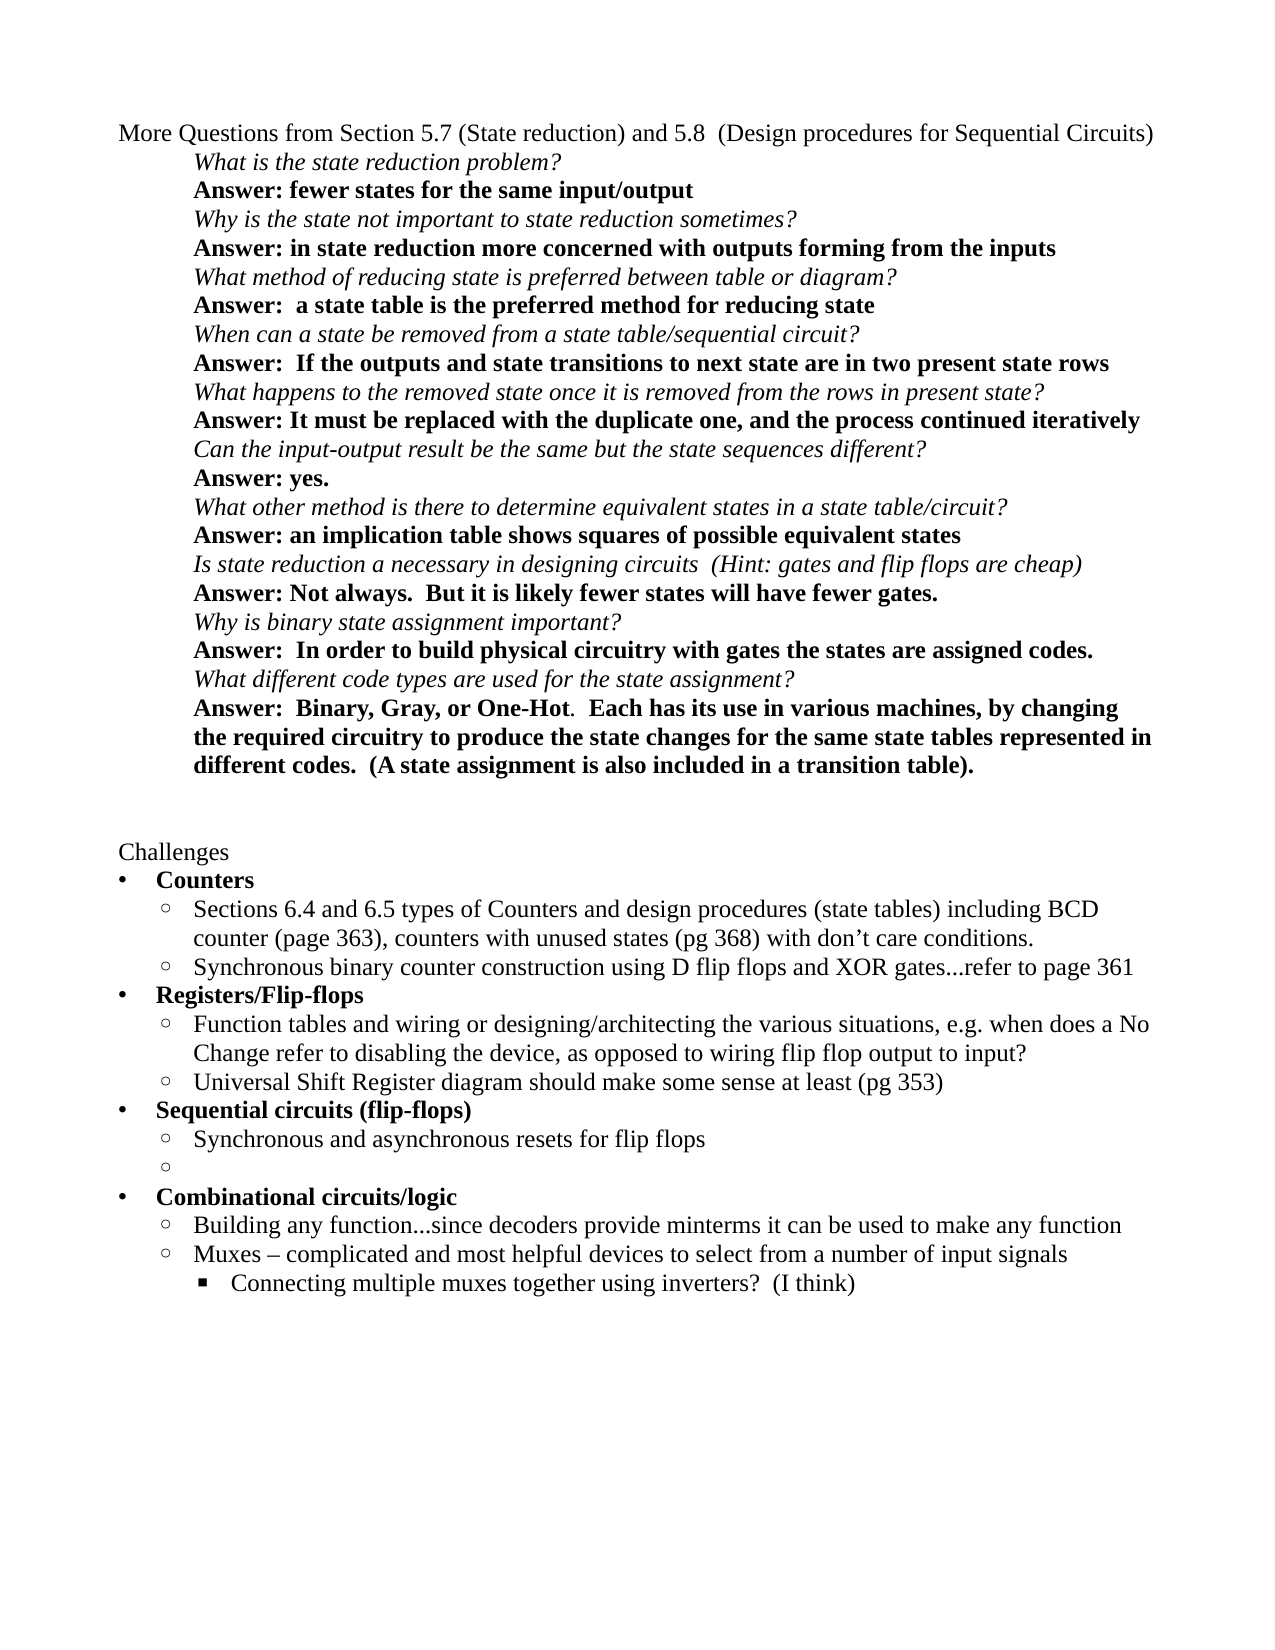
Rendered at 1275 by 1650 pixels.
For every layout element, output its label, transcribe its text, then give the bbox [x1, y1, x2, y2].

text Answer: fewer states for the same input/output [193, 176, 1157, 204]
list Synchronous and asynchronous resets for flip flops [156, 1124, 1157, 1153]
text What different code types are used for the state assignment? [193, 664, 1157, 693]
list Combinational circuits/logic [118, 1182, 1157, 1211]
list Universal Shift Register diagram should make some sense at least (pg 353) [156, 1067, 1157, 1096]
list Connecting multiple muxes together using inverters? (I think) [193, 1268, 1157, 1297]
list Synchronous binary counter construction using D flip flops and XOR gates...refer to page 361 [156, 952, 1157, 981]
text Can the input-output result be the same but the state sequences different? [193, 434, 1157, 463]
text Answer: in state reduction more concerned with outputs forming from the inputs [193, 233, 1157, 262]
text Answer: It must be replaced with the duplicate one, and the process continued iteratively [193, 406, 1157, 434]
list Function tables and wiring or designing/architecting the various situations, e.g. when does a No Change refer to disabling the device, as opposed to wiring flip flop output to input? [156, 1009, 1157, 1067]
text Why is the state not important to state reduction sometimes? [193, 204, 1157, 233]
text What other method is there to determine equivalent states in a state table/circuit? [193, 492, 1157, 521]
text What is the state reduction problem? [193, 147, 1157, 176]
text More Questions from Section 5.7 (State reduction) and 5.8 (Design procedures for Sequential Circuits) [118, 118, 1157, 147]
text What happens to the removed state once it is removed from the rows in present state? [193, 377, 1157, 406]
text Answer: a state table is the preferred method for reducing state [193, 291, 1157, 319]
list Muxes – complicated and most helpful devices to select from a number of input signals [156, 1239, 1157, 1268]
list Sequential circuits (flip-flops) [118, 1096, 1157, 1124]
text Answer: Binary, Gray, or One-Hot. Each has its use in various machines, by changing the required circuitry to produce the state changes for the same state tables represented in different codes. (A state assignment is also included in a transition table). [193, 693, 1157, 779]
text Answer: In order to build physical circuitry with gates the states are assigned codes. [193, 636, 1157, 664]
text Is state reduction a necessary in designing circuits (Hint: gates and flip flops are cheap) [193, 549, 1157, 578]
list Sections 6.4 and 6.5 types of Counters and design procedures (state tables) including BCD counter (page 363), counters with unused states (pg 368) with don’t care conditions. [156, 894, 1157, 952]
text Answer: yes. [193, 463, 1157, 492]
text Answer: an implication table shows squares of possible equivalent states [193, 521, 1157, 549]
text Answer: Not always. But it is likely fewer states will have fewer gates. [193, 578, 1157, 607]
list Registers/Flip-flops [118, 981, 1157, 1009]
list Building any function...since decoders provide minterms it can be used to make any function [156, 1211, 1157, 1239]
text What method of reducing state is preferred between table or diagram? [193, 262, 1157, 291]
text When can a state be removed from a state table/sequential circuit? [193, 319, 1157, 348]
text Answer: If the outputs and state transitions to next state are in two present state rows [193, 348, 1157, 377]
text Challenges [118, 837, 1157, 866]
text Why is binary state assignment important? [193, 607, 1157, 636]
list Counters [118, 866, 1157, 894]
